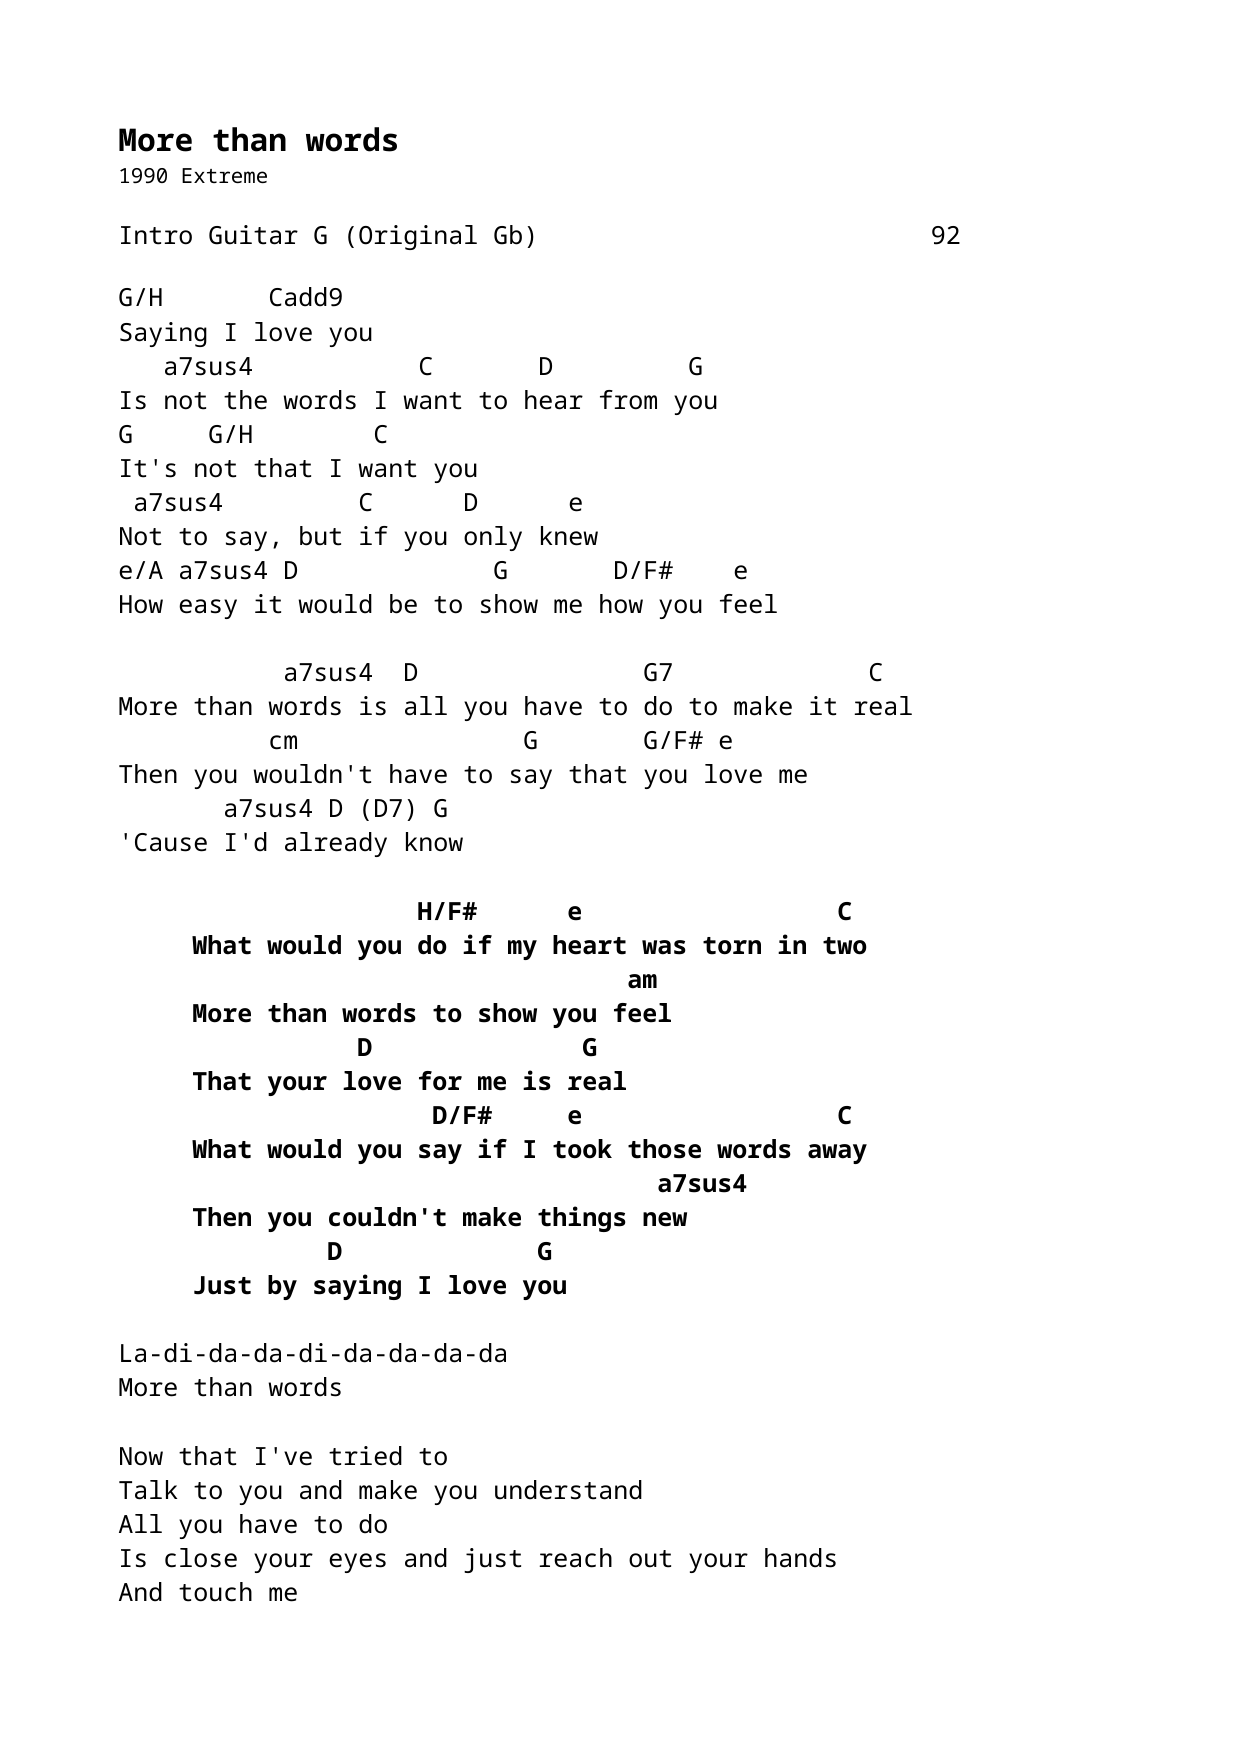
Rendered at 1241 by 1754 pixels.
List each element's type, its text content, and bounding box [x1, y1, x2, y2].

text H/F# e C What would you do if my heart was torn in two [192, 893, 1122, 961]
text a7sus4 C D e Not to say, but if you only knew [118, 484, 1122, 553]
text D G That your love for me is real [192, 1029, 1122, 1098]
text cm G G/F# e Then you wouldn't have to say that you love me [118, 723, 1122, 791]
text La-di-da-da-di-da-da-da-da More than words [118, 1302, 1122, 1404]
text Now that I've tried to Talk to you and make you understand All you have to do Is close your eyes and just reach out your hands And touch me [118, 1404, 1122, 1608]
text a7sus4 Then you couldn't make things new [192, 1166, 1122, 1234]
text D/F# e C What would you say if I took those words away [192, 1098, 1122, 1166]
text am More than words to show you feel [192, 961, 1122, 1029]
text Intro Guitar G (Original Gb) 92 [118, 218, 1122, 252]
text More than words [118, 118, 1122, 161]
text D G Just by saying I love you [192, 1234, 1122, 1302]
text a7sus4 D G7 C More than words is all you have to do to make it real [118, 655, 1122, 723]
text G/H Cadd9 [118, 280, 1122, 314]
text e/A a7sus4 D G D/F# e How easy it would be to show me how you feel [118, 553, 1122, 621]
text a7sus4 D (D7) G 'Cause I'd already know [118, 791, 1122, 859]
text Saying I love you [118, 314, 1122, 348]
text G G/H C It's not that I want you [118, 416, 1122, 484]
text a7sus4 C D G Is not the words I want to hear from you [118, 348, 1122, 416]
text 1990 Extreme [118, 161, 1122, 189]
